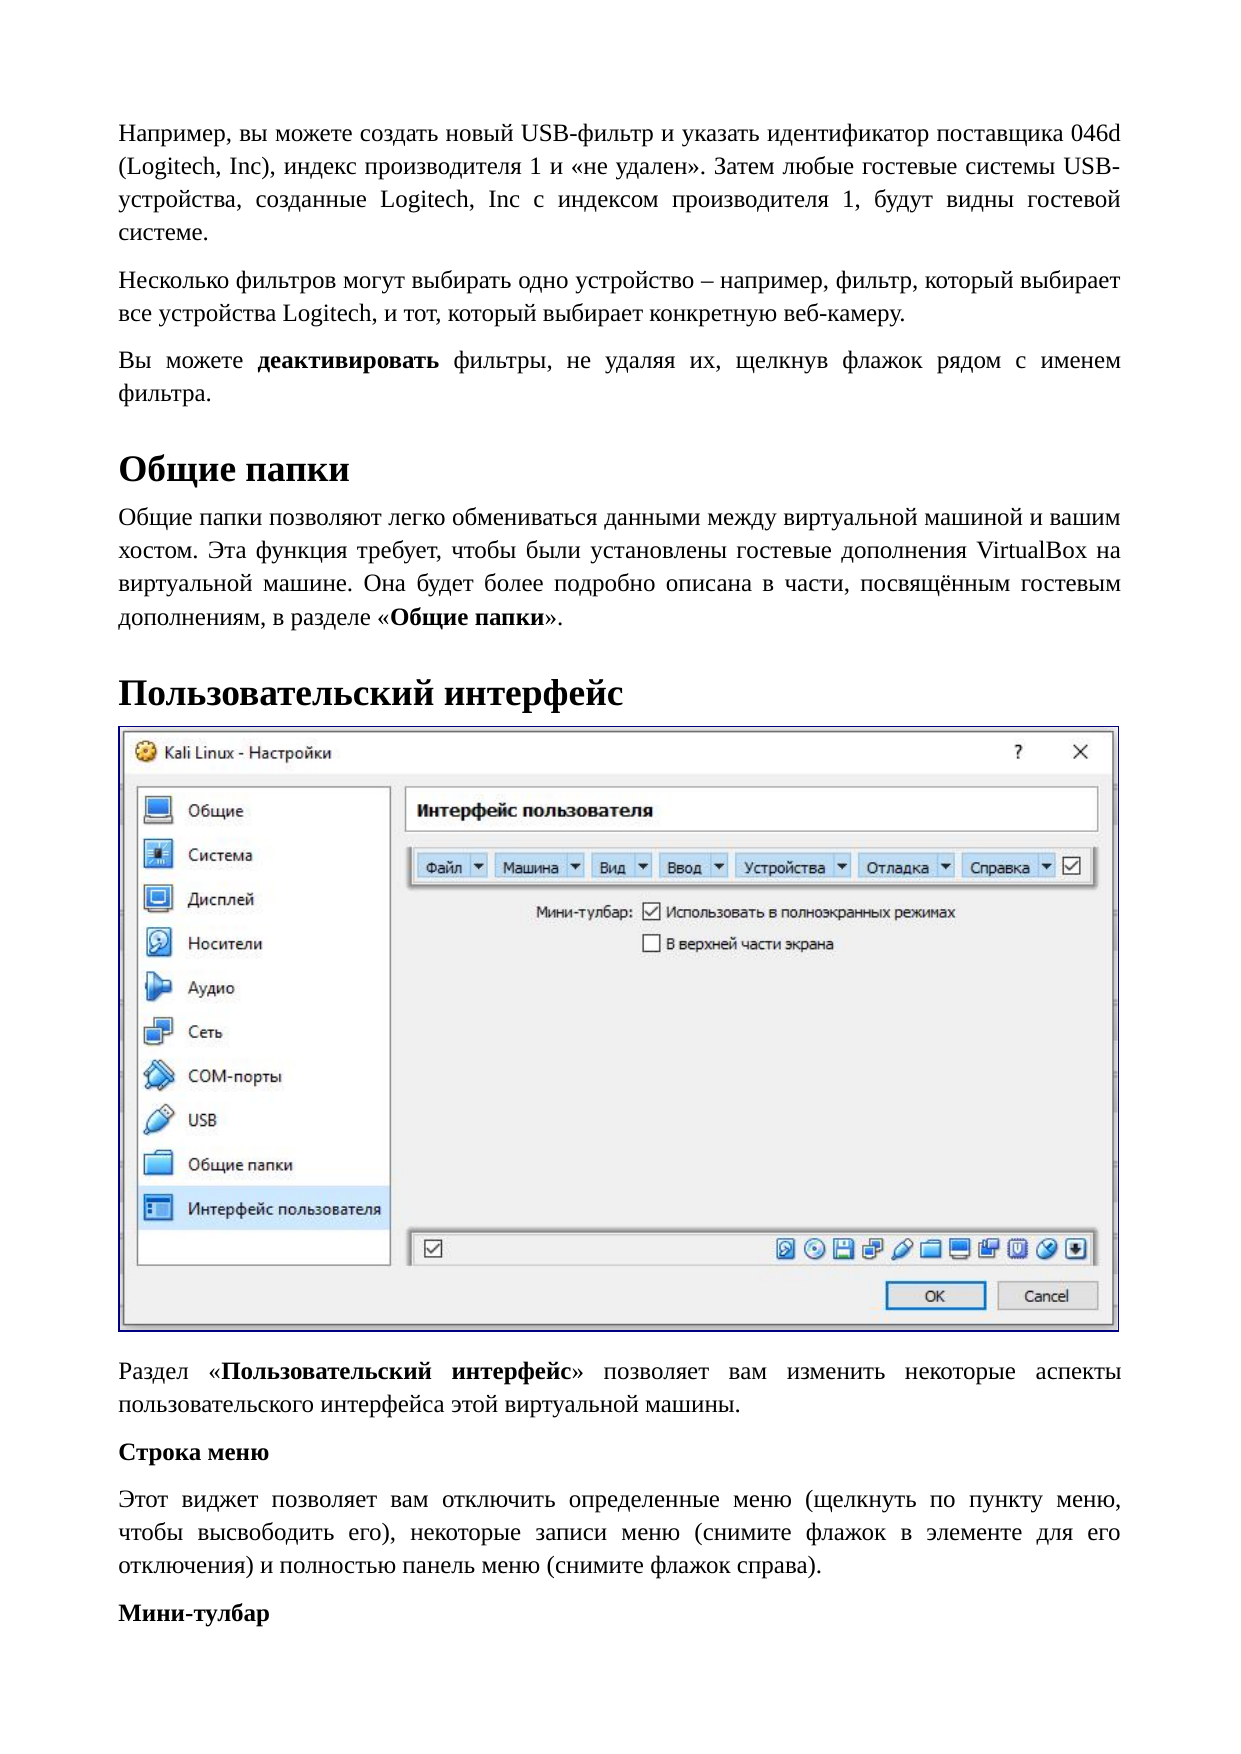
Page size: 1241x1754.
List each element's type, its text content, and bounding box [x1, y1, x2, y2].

picture [120, 727, 1118, 1330]
text Несколько фильтров могут выбирать одно устройство – например, фильтр, который выбирает все устройства Logitech, и тот, который выбирает конкретную веб-камеру. [118, 265, 1122, 327]
text Этот виджет позволяет вам отключить определенные меню (щелкнуть по пункту меню, чтобы высвободить его), некоторые записи меню (снимите флажок в элементе для его отключения) и полностью панель меню (снимите флажок справа). [118, 1484, 1122, 1579]
subtitle Пользовательский интерфейс [118, 670, 1122, 713]
text Общие папки позволяют легко обмениваться данными между виртуальной машиной и вашим хостом. Эта функция требует, чтобы были установлены гостевые дополнения VirtualBox на виртуальной машине. Она будет более подробно описана в части, посвящённым гостевым дополнениям, в разделе «Общие папки». [118, 502, 1122, 630]
text Например, вы можете создать новый USB-фильтр и указать идентификатор поставщика 046d (Logitech, Inc), индекс производителя 1 и «не удален». Затем любые гостевые системы USB-устройства, созданные Logitech, Inc с индексом производителя 1, будут видны гостевой системе. [118, 118, 1122, 246]
text Строка меню [118, 1437, 1122, 1466]
subtitle Общие папки [118, 447, 1122, 490]
text Мини-тулбар [118, 1598, 1122, 1627]
text Вы можете деактивировать фильтры, не удаляя их, щелкнув флажок рядом с именем фильтра. [118, 345, 1122, 407]
text Раздел «Пользовательский интерфейс» позволяет вам изменить некоторые аспекты пользовательского интерфейса этой виртуальной машины. [118, 1356, 1122, 1418]
